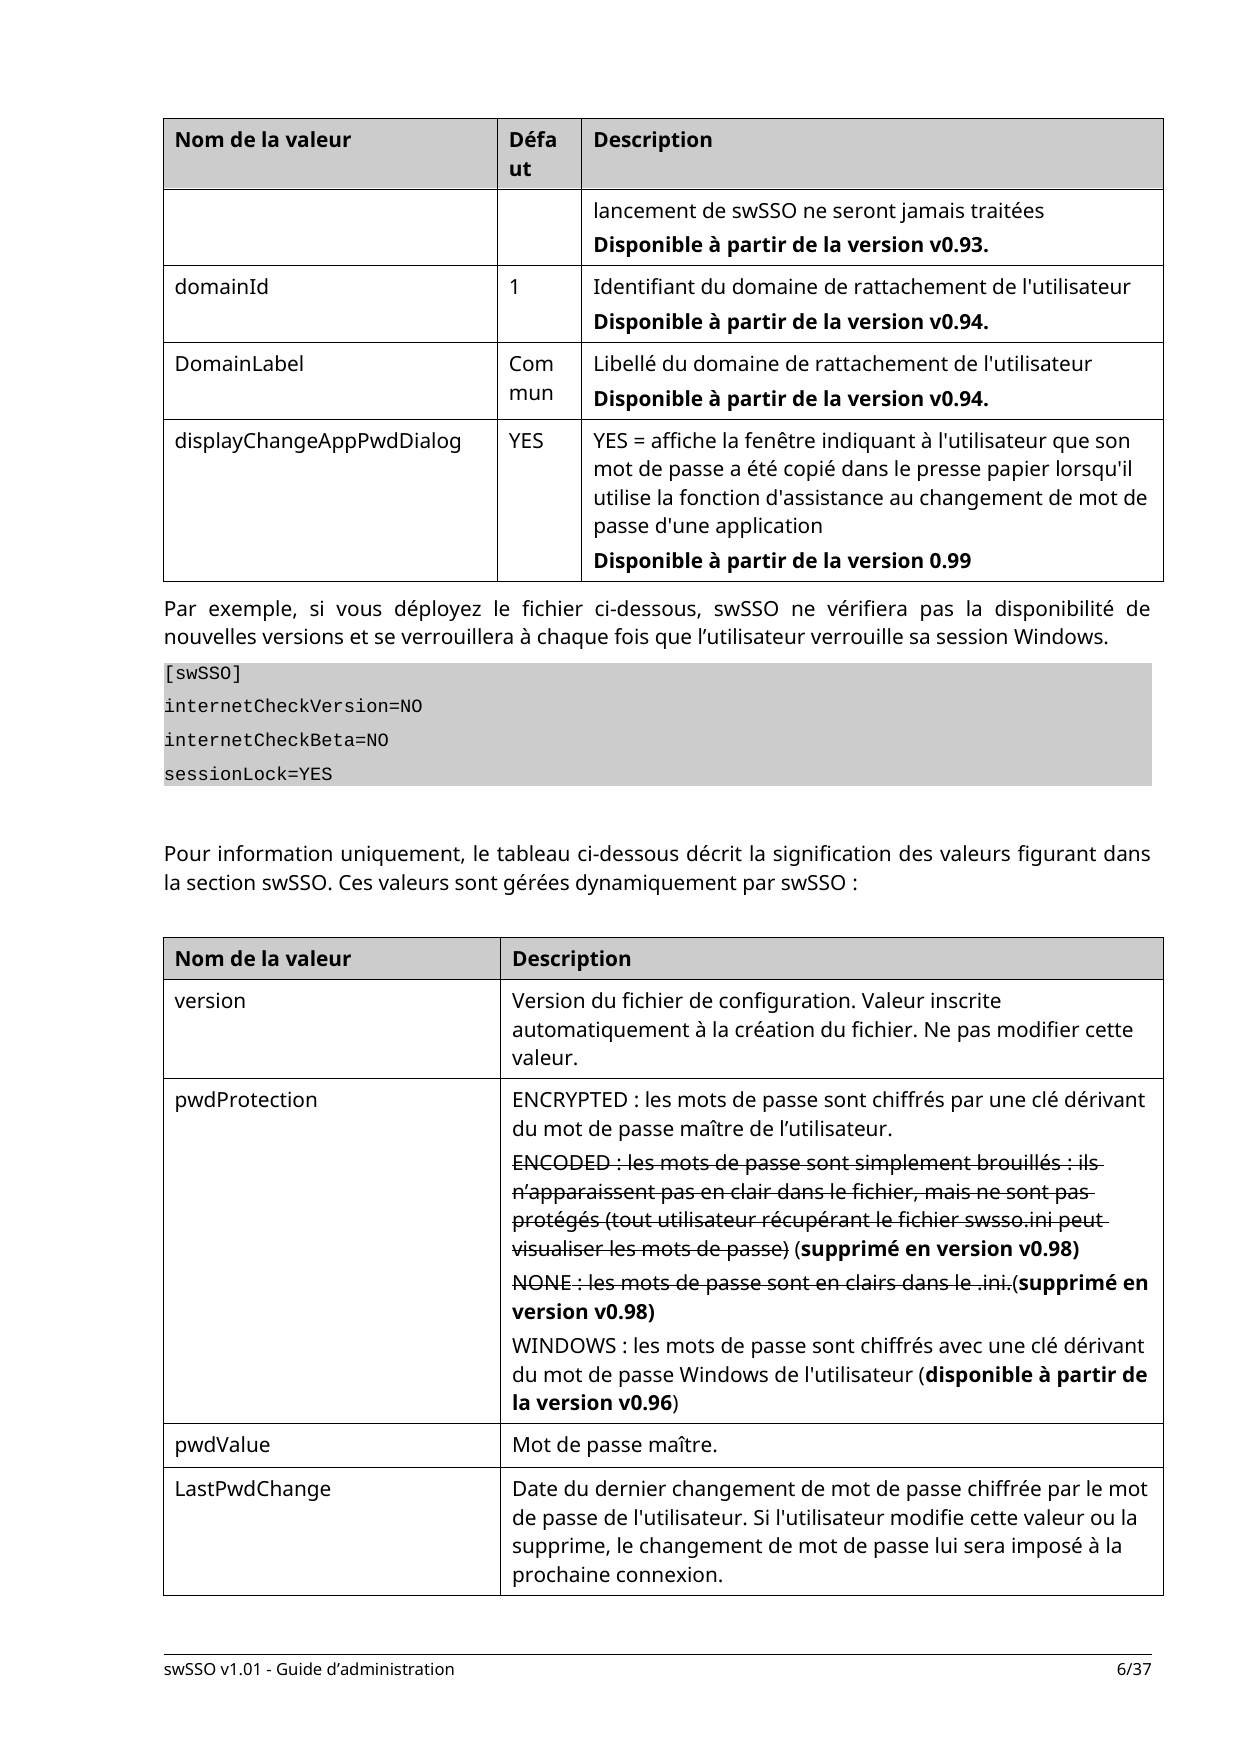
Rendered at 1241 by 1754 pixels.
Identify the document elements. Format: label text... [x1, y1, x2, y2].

table_cell version [164, 980, 500, 1078]
table_cell 1 [498, 266, 581, 342]
table_cell LastPwdChange [164, 1468, 500, 1594]
table_header Description [582, 119, 1163, 188]
table_cell [164, 190, 497, 265]
text Par exemple, si vous déployez le fichier ci-dessous, swSSO ne vérifiera pas la disponibilité de nouvelles versions et se verrouillera à chaque fois que l’utilisateur verrouille sa session Windows. [164, 594, 1152, 651]
text Pour information uniquement, le tableau ci-dessous décrit la signification des valeurs figurant dans la section swSSO. Ces valeurs sont gérées dynamiquement par swSSO : [164, 839, 1152, 896]
table_header Nom de la valeur [164, 938, 500, 979]
table_cell YES [498, 420, 581, 581]
table_header Défaut [498, 119, 581, 188]
text internetCheckVersion=NO [164, 697, 1152, 718]
table_cell DomainLabel [164, 343, 497, 418]
table_cell Identifiant du domaine de rattachement de l'utilisateur Disponible à partir de la version v0.94. [582, 266, 1163, 342]
table_cell Date du dernier changement de mot de passe chiffrée par le mot de passe de l'utilisateur. Si l'utilisateur modifie cette valeur ou la supprime, le changement de mot de passe lui sera imposé à la prochaine connexion. [501, 1468, 1163, 1594]
table_cell pwdProtection [164, 1079, 500, 1423]
table_cell Libellé du domaine de rattachement de l'utilisateur Disponible à partir de la version v0.94. [582, 343, 1163, 418]
table_cell Version du fichier de configuration. Valeur inscrite automatiquement à la création du fichier. Ne pas modifier cette valeur. [501, 980, 1163, 1078]
table_header Nom de la valeur [164, 119, 497, 188]
table_header Description [501, 938, 1163, 979]
table_cell Mot de passe maître. [501, 1424, 1163, 1467]
table_cell [498, 190, 581, 265]
table_cell pwdValue [164, 1424, 500, 1467]
table_cell lancement de swSSO ne seront jamais traitées Disponible à partir de la version v0.93. [582, 190, 1163, 265]
text [swSSO] [164, 663, 1152, 685]
table_cell displayChangeAppPwdDialog [164, 420, 497, 581]
table_cell domainId [164, 266, 497, 342]
table_cell YES = affiche la fenêtre indiquant à l'utilisateur que son mot de passe a été copié dans le presse papier lorsqu'il utilise la fonction d'assistance au changement de mot de passe d'une application Disponible à partir de la version 0.99 [582, 420, 1163, 581]
text sessionLock=YES [164, 765, 1152, 786]
table_cell ENCRYPTED : les mots de passe sont chiffrés par une clé dérivant du mot de passe maître de l’utilisateur. ENCODED : les mots de passe sont simplement brouillés : ils n’apparaissent pas en clair dans le fichier, mais ne sont pas protégés (tout utilisateur récupérant le fichier swsso.ini peut visualiser les mots de passe) (supprimé en version v0.98) NONE : les mots de passe sont en clairs dans le .ini.(supprimé en version v0.98) WINDOWS : les mots de passe sont chiffrés avec une clé dérivant du mot de passe Windows de l'utilisateur (disponible à partir de la version v0.96) [501, 1079, 1163, 1423]
table_cell Commun [498, 343, 581, 418]
text internetCheckBeta=NO [164, 731, 1152, 752]
